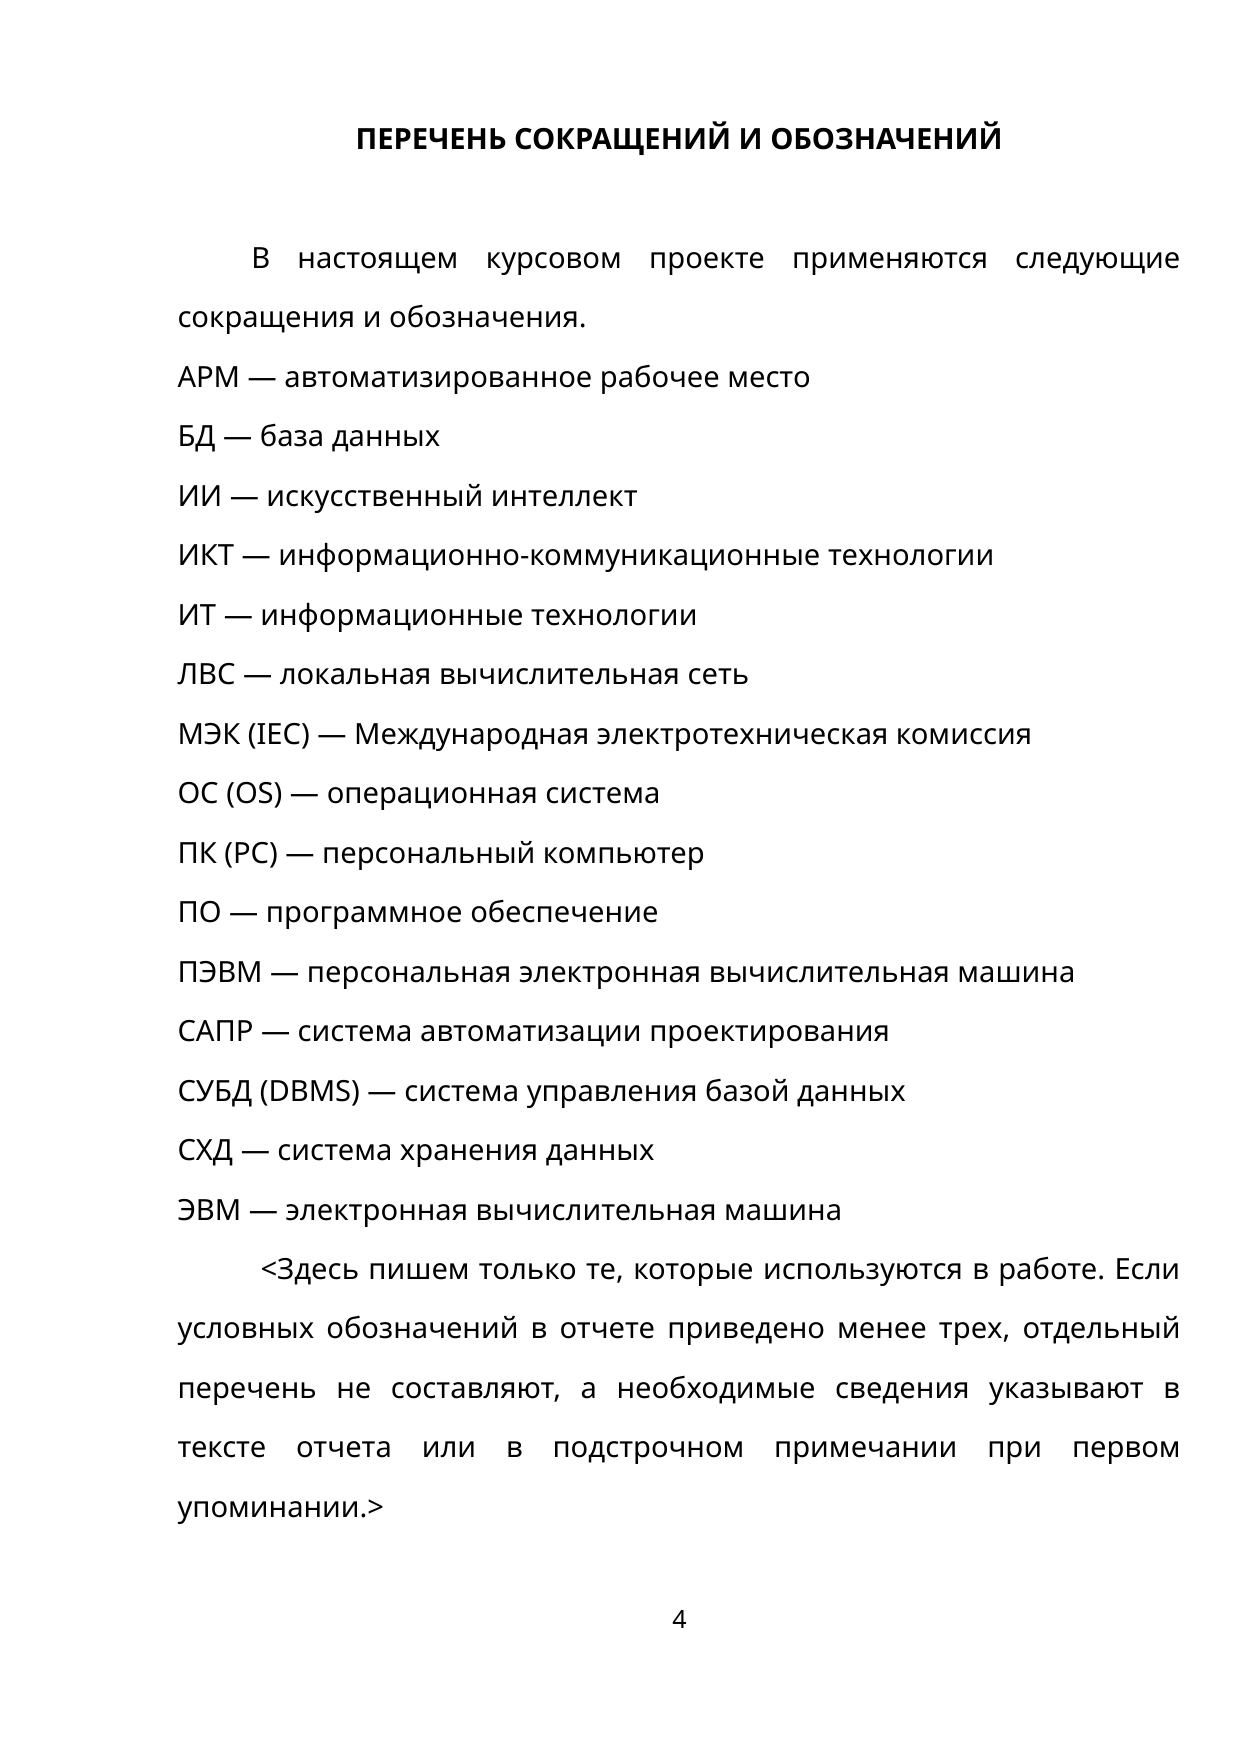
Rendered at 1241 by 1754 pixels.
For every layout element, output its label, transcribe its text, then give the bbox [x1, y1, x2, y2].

text ЭВМ — электронная вычислительная машина [177, 1189, 1181, 1228]
text ИТ — информационные технологии [177, 594, 1181, 634]
text ИКТ — информационно-коммуникационные технологии [177, 534, 1181, 574]
text МЭК (IEC) — Международная электротехническая комиссия [177, 713, 1181, 753]
subtitle ПЕРЕЧЕНЬ СОКРАЩЕНИЙ И ОБОЗНАЧЕНИЙ [177, 118, 1181, 158]
text ИИ — искусственный интеллект [177, 475, 1181, 515]
text БД — база данных [177, 416, 1181, 455]
text ПЭВМ — персональная электронная вычислительная машина [177, 951, 1181, 991]
text <Здесь пишем только те, которые используются в работе. Если условных обозначений в отчете приведено менее трех, отдельный перечень не составляют, а необходимые сведения указывают в тексте отчета или в подстрочном примечании при первом упоминании.> [177, 1248, 1181, 1526]
text ПО — программное обеспечение [177, 891, 1181, 931]
text В настоящем курсовом проекте применяются следующие сокращения и обозначения. [177, 237, 1181, 336]
text СУБД (DBMS) — система управления базой данных [177, 1070, 1181, 1109]
text ПК (PC) — персональный компьютер [177, 832, 1181, 872]
text ЛВС — локальная вычислительная сеть [177, 653, 1181, 693]
text СХД — система хранения данных [177, 1129, 1181, 1169]
text САПР — система автоматизации проектирования [177, 1010, 1181, 1050]
text АРМ — автоматизированное рабочее место [177, 356, 1181, 396]
text ОС (OS) — операционная система [177, 772, 1181, 812]
